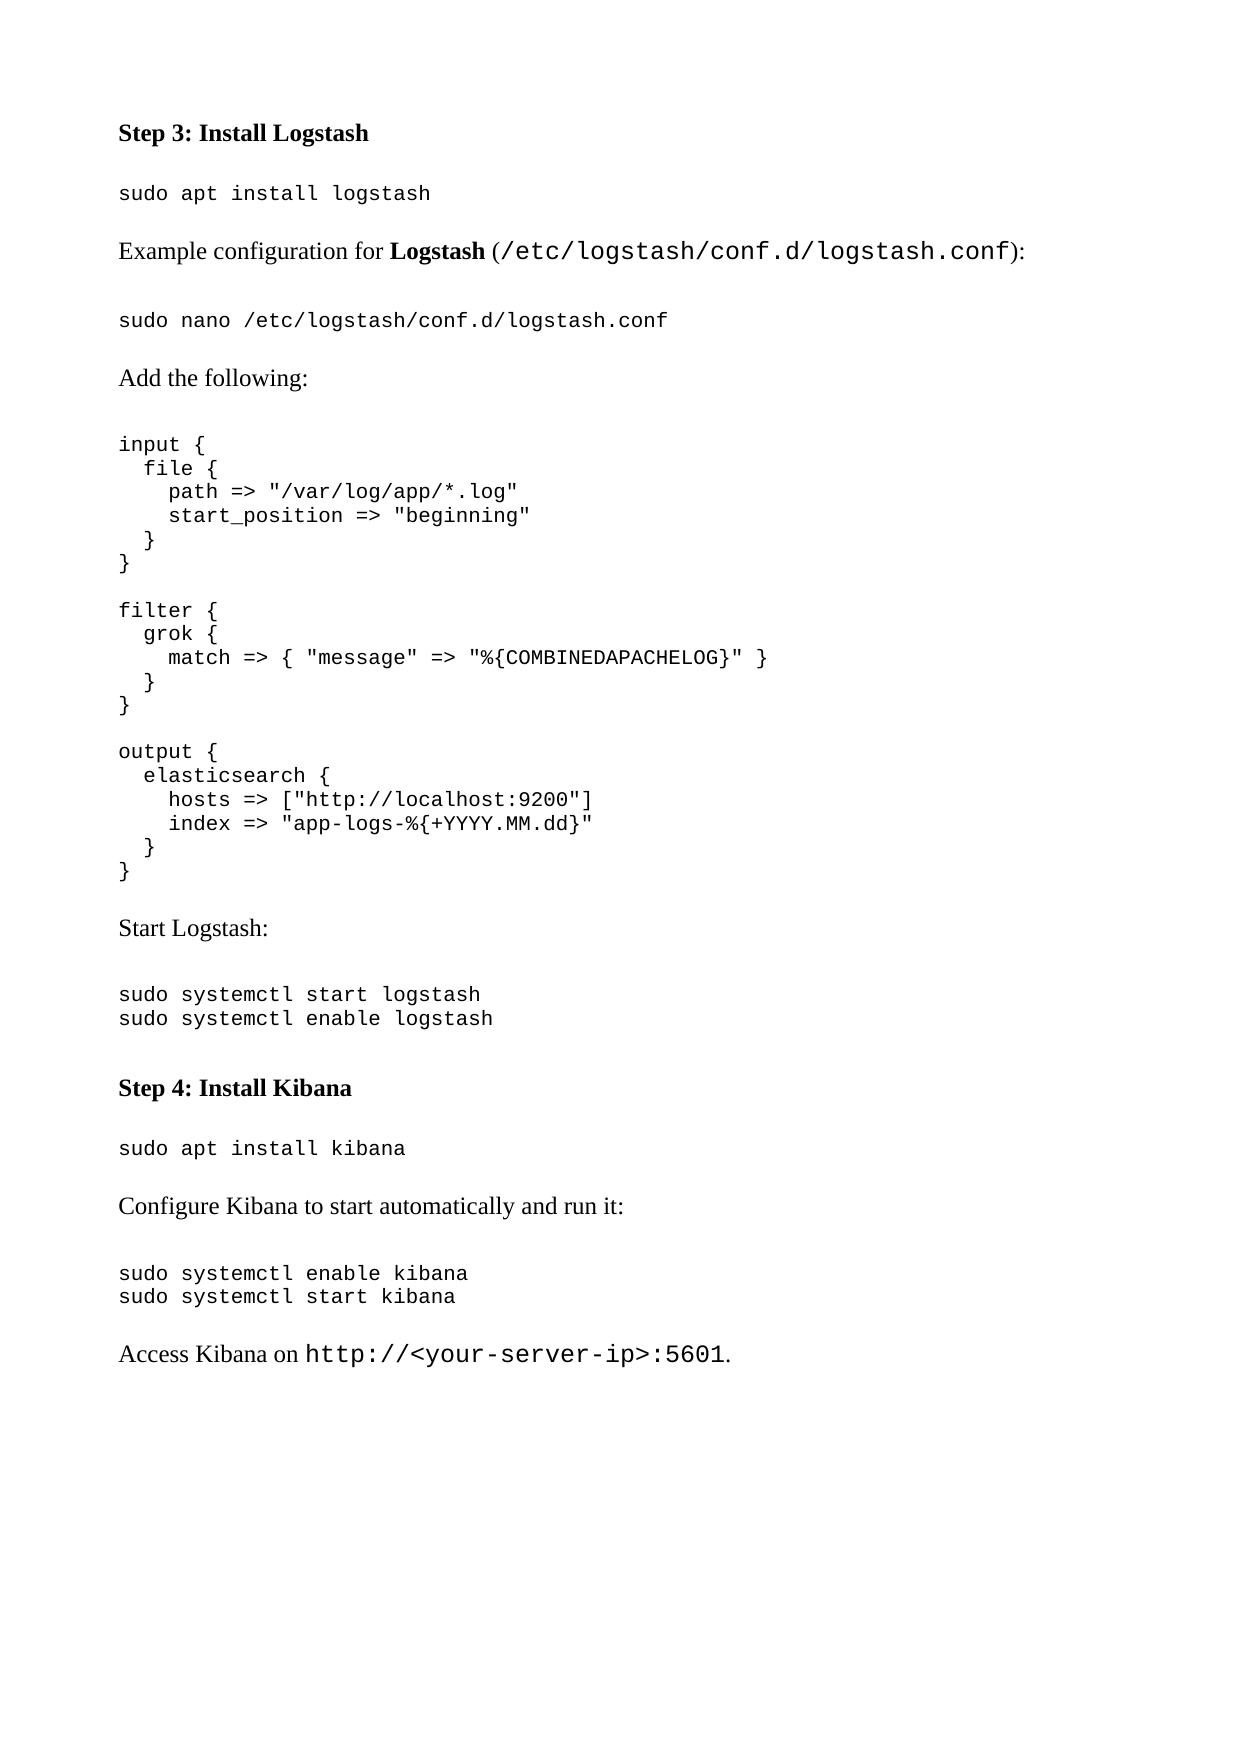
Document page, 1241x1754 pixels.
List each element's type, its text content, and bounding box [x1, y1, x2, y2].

text path => "/var/log/app/*.log" [118, 481, 1122, 505]
text sudo nano /etc/logstash/conf.d/logstash.conf [118, 310, 1122, 333]
subtitle Step 4: Install Kibana [118, 1073, 1122, 1102]
text sudo systemctl enable logstash [118, 1008, 1122, 1031]
text Start Logstash: [118, 913, 1122, 942]
text } [118, 529, 1122, 552]
text Example configuration for Logstash (/etc/logstash/conf.d/logstash.conf): [118, 236, 1122, 267]
subtitle Step 3: Install Logstash [118, 118, 1122, 147]
text hosts => ["http://localhost:9200"] [118, 789, 1122, 812]
text sudo systemctl start kibana [118, 1286, 1122, 1310]
text sudo systemctl start logstash [118, 984, 1122, 1008]
text start_position => "beginning" [118, 505, 1122, 529]
text Access Kibana on http://<your-server-ip>:5601. [118, 1339, 1122, 1370]
text } [118, 694, 1122, 718]
text elasticsearch { [118, 765, 1122, 789]
text file { [118, 458, 1122, 481]
text grok { [118, 623, 1122, 647]
text input { [118, 434, 1122, 458]
text Configure Kibana to start automatically and run it: [118, 1191, 1122, 1220]
text sudo apt install kibana [118, 1138, 1122, 1162]
text Add the following: [118, 363, 1122, 392]
text index => "app-logs-%{+YYYY.MM.dd}" [118, 812, 1122, 836]
text } [118, 552, 1122, 576]
text } [118, 836, 1122, 860]
text filter { [118, 600, 1122, 623]
text output { [118, 742, 1122, 765]
text sudo apt install logstash [118, 183, 1122, 207]
text sudo systemctl enable kibana [118, 1263, 1122, 1286]
text } [118, 671, 1122, 694]
text } [118, 860, 1122, 883]
text match => { "message" => "%{COMBINEDAPACHELOG}" } [118, 647, 1122, 671]
